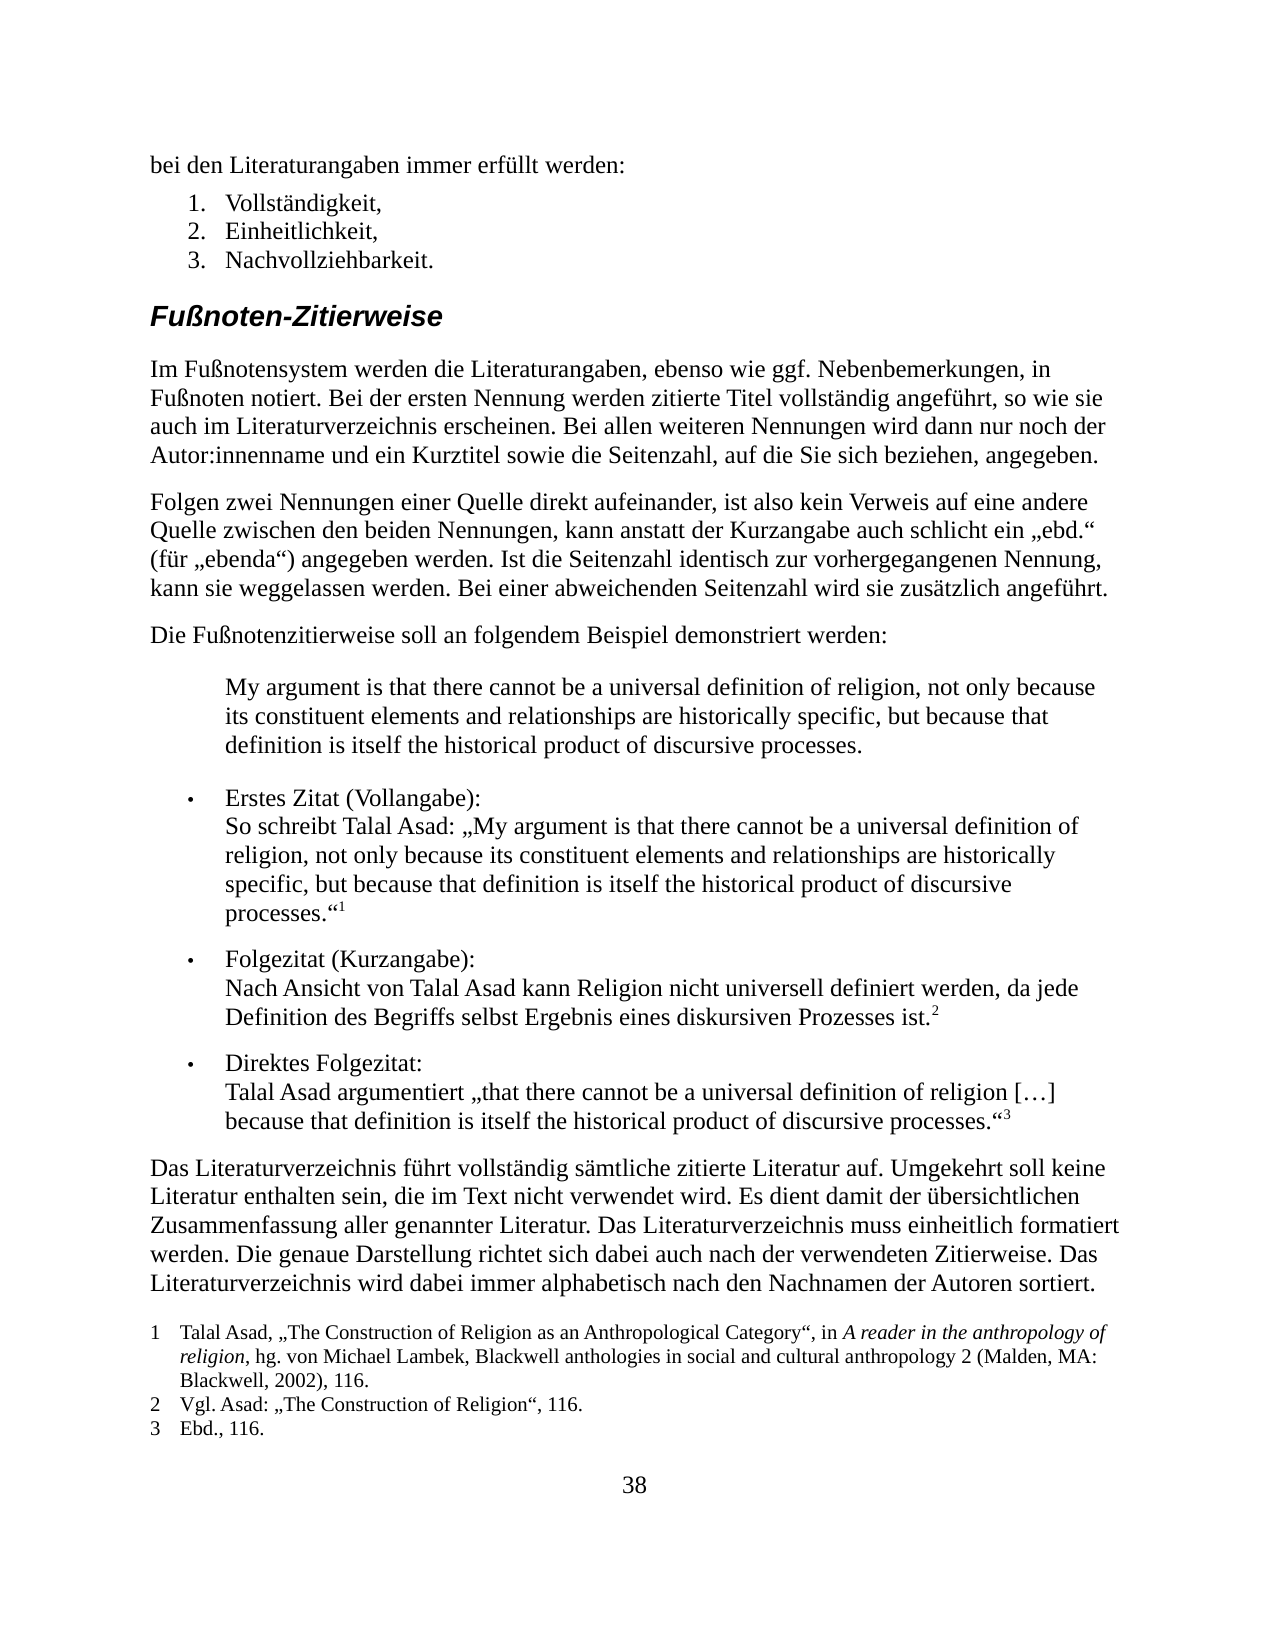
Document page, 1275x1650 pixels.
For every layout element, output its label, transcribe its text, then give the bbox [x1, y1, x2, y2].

text My argument is that there cannot be a universal definition of religion, not only because its constituent elements and relationships are historically specific, but because that definition is itself the historical product of discursive processes. [225, 672, 1125, 759]
text Folgen zwei Nennungen einer Quelle direkt aufeinander, ist also kein Verweis auf eine andere Quelle zwischen den beiden Nennungen, kann anstatt der Kurzangabe auch schlicht ein „ebd.“ (für „ebenda“) angegeben werden. Ist die Seitenzahl identisch zur vorhergegangenen Nennung, kann sie weggelassen werden. Bei einer abweichenden Seitenzahl wird sie zusätzlich angeführt. [150, 487, 1125, 602]
list Folgezitat (Kurzangabe): Nach Ansicht von Talal Asad kann Religion nicht universell definiert werden, da jede Definition des Begriffs selbst Ergebnis eines diskursiven Prozesses ist. [187, 944, 1125, 1031]
text Das Literaturverzeichnis führt vollständig sämtliche zitierte Literatur auf. Umgekehrt soll keine Literatur enthalten sein, die im Text nicht verwendet wird. Es dient damit der übersichtlichen Zusammenfassung aller genannter Literatur. Das Literaturverzeichnis muss einheitlich formatiert werden. Die genaue Darstellung richtet sich dabei auch nach der verwendeten Zitierweise. Das Literaturverzeichnis wird dabei immer alphabetisch nach den Nachnamen der Autoren sortiert. [150, 1153, 1125, 1296]
text Die Fußnotenzitierweise soll an folgendem Beispiel demonstriert werden: [150, 620, 1125, 648]
list Talal Asad, „The Construction of Religion as an Anthropological Category“, in A reader in the anthropology of religion, hg. von Michael Lambek, Blackwell anthologies in social and cultural anthropology 2 (Malden, MA: Blackwell, 2002), 116. [150, 1320, 1125, 1392]
text Im Fußnotensystem werden die Literaturangaben, ebenso wie ggf. Nebenbemerkungen, in Fußnoten notiert. Bei der ersten Nennung werden zitierte Titel vollständig angeführt, so wie sie auch im Literaturverzeichnis erscheinen. Bei allen weiteren Nennungen wird dann nur noch der Autor:innenname und ein Kurztitel sowie die Seitenzahl, auf die Sie sich beziehen, angegeben. [150, 354, 1125, 469]
list Nachvollziehbarkeit. [187, 245, 1125, 274]
list Vgl. Asad: „The Construction of Religion“, 116. [150, 1392, 1125, 1416]
list Vollständigkeit, [187, 188, 1125, 216]
list Erstes Zitat (Vollangabe): So schreibt Talal Asad: „My argument is that there cannot be a universal definition of religion, not only because its constituent elements and relationships are historically specific, but because that definition is itself the historical product of discursive processes.“ [187, 783, 1125, 926]
text bei den Literaturangaben immer erfüllt werden: [150, 150, 1125, 179]
list Direktes Folgezitat: Talal Asad argumentiert „that there cannot be a universal definition of religion […] because that definition is itself the historical product of discursive processes.“ [187, 1048, 1125, 1135]
subtitle Fußnoten-Zitierweise [150, 299, 1125, 332]
list Einheitlichkeit, [187, 216, 1125, 245]
list Ebd., 116. [150, 1416, 1125, 1440]
